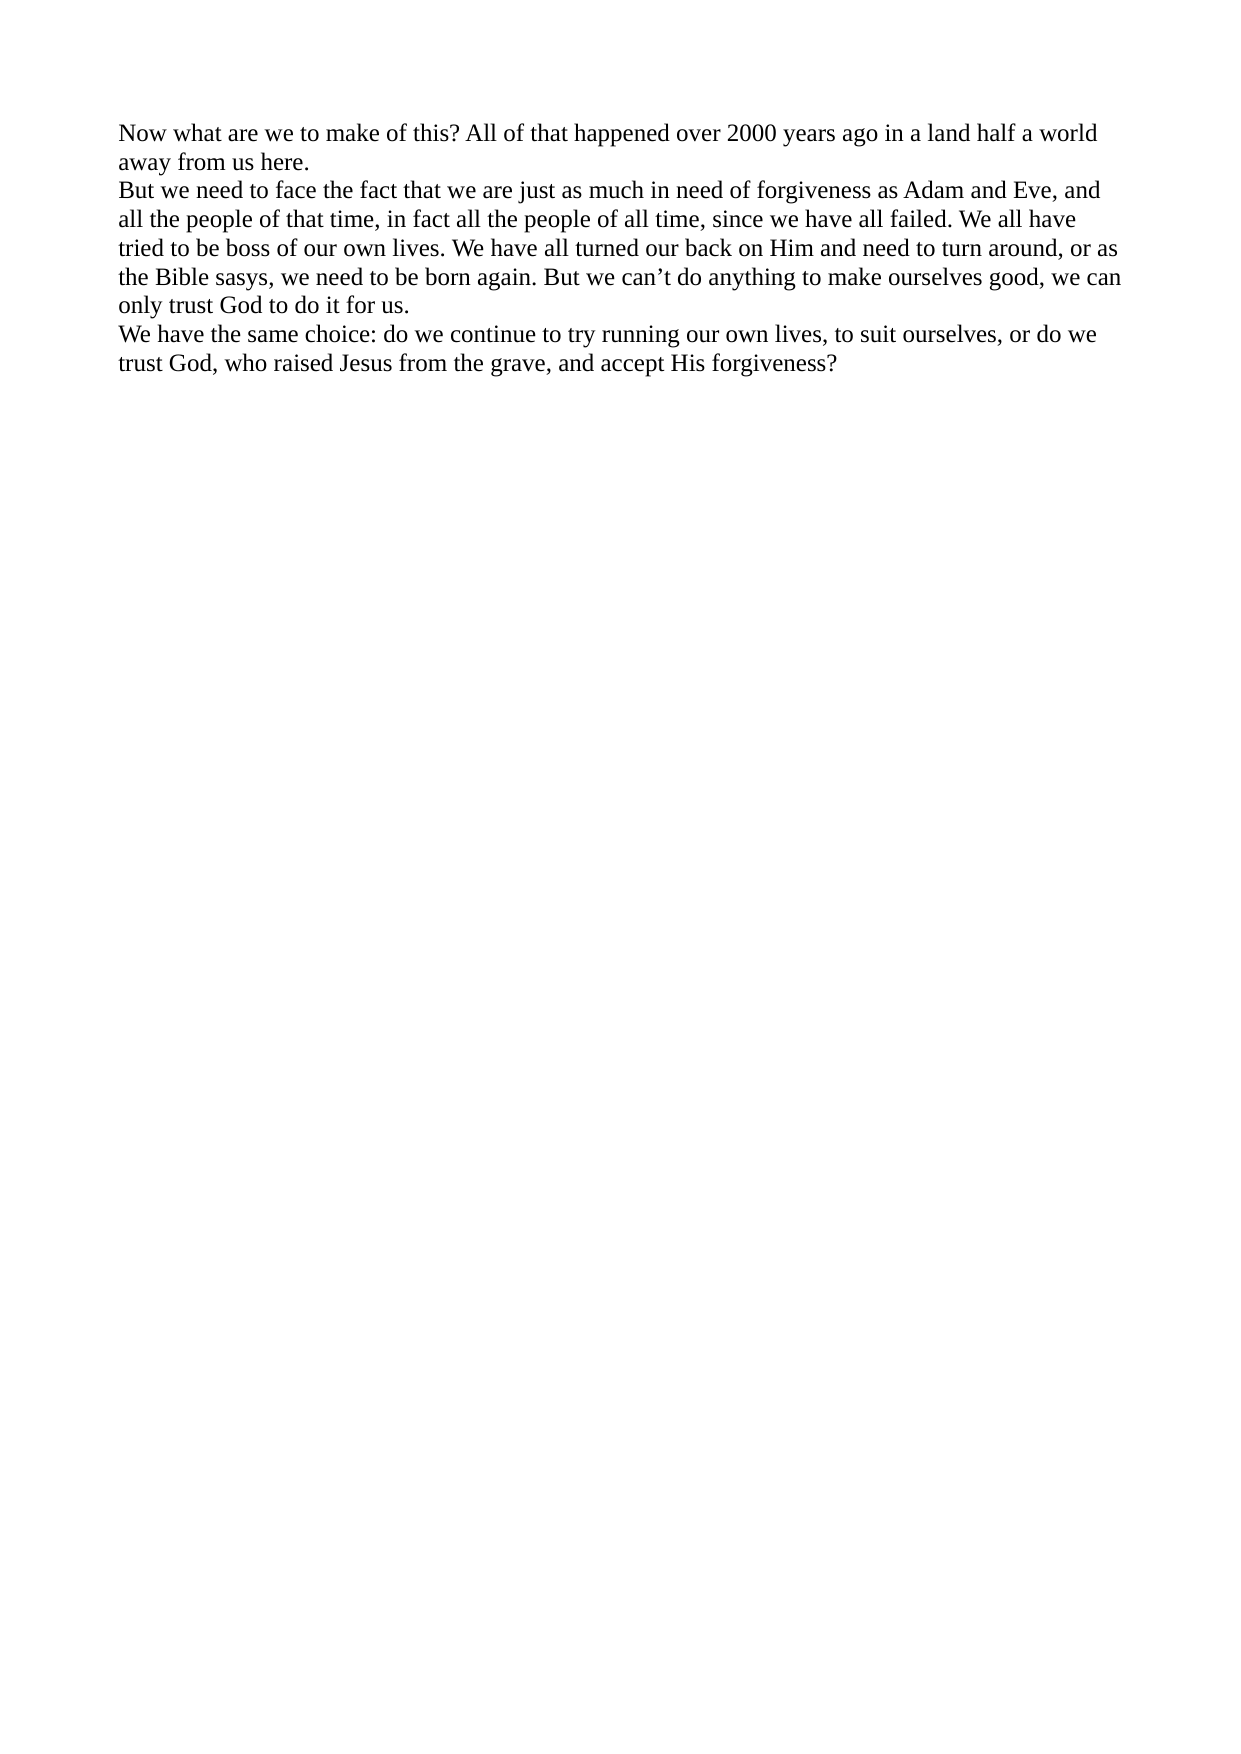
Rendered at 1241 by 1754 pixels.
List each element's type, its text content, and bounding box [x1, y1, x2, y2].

text We have the same choice: do we continue to try running our own lives, to suit ourselves, or do we trust God, who raised Jesus from the grave, and accept His forgiveness? [118, 319, 1122, 377]
text But we need to face the fact that we are just as much in need of forgiveness as Adam and Eve, and all the people of that time, in fact all the people of all time, since we have all failed. We all have tried to be boss of our own lives. We have all turned our back on Him and need to turn around, or as the Bible sasys, we need to be born again. But we can’t do anything to make ourselves good, we can only trust God to do it for us. [118, 176, 1122, 319]
text Now what are we to make of this? All of that happened over 2000 years ago in a land half a world away from us here. [118, 118, 1122, 176]
